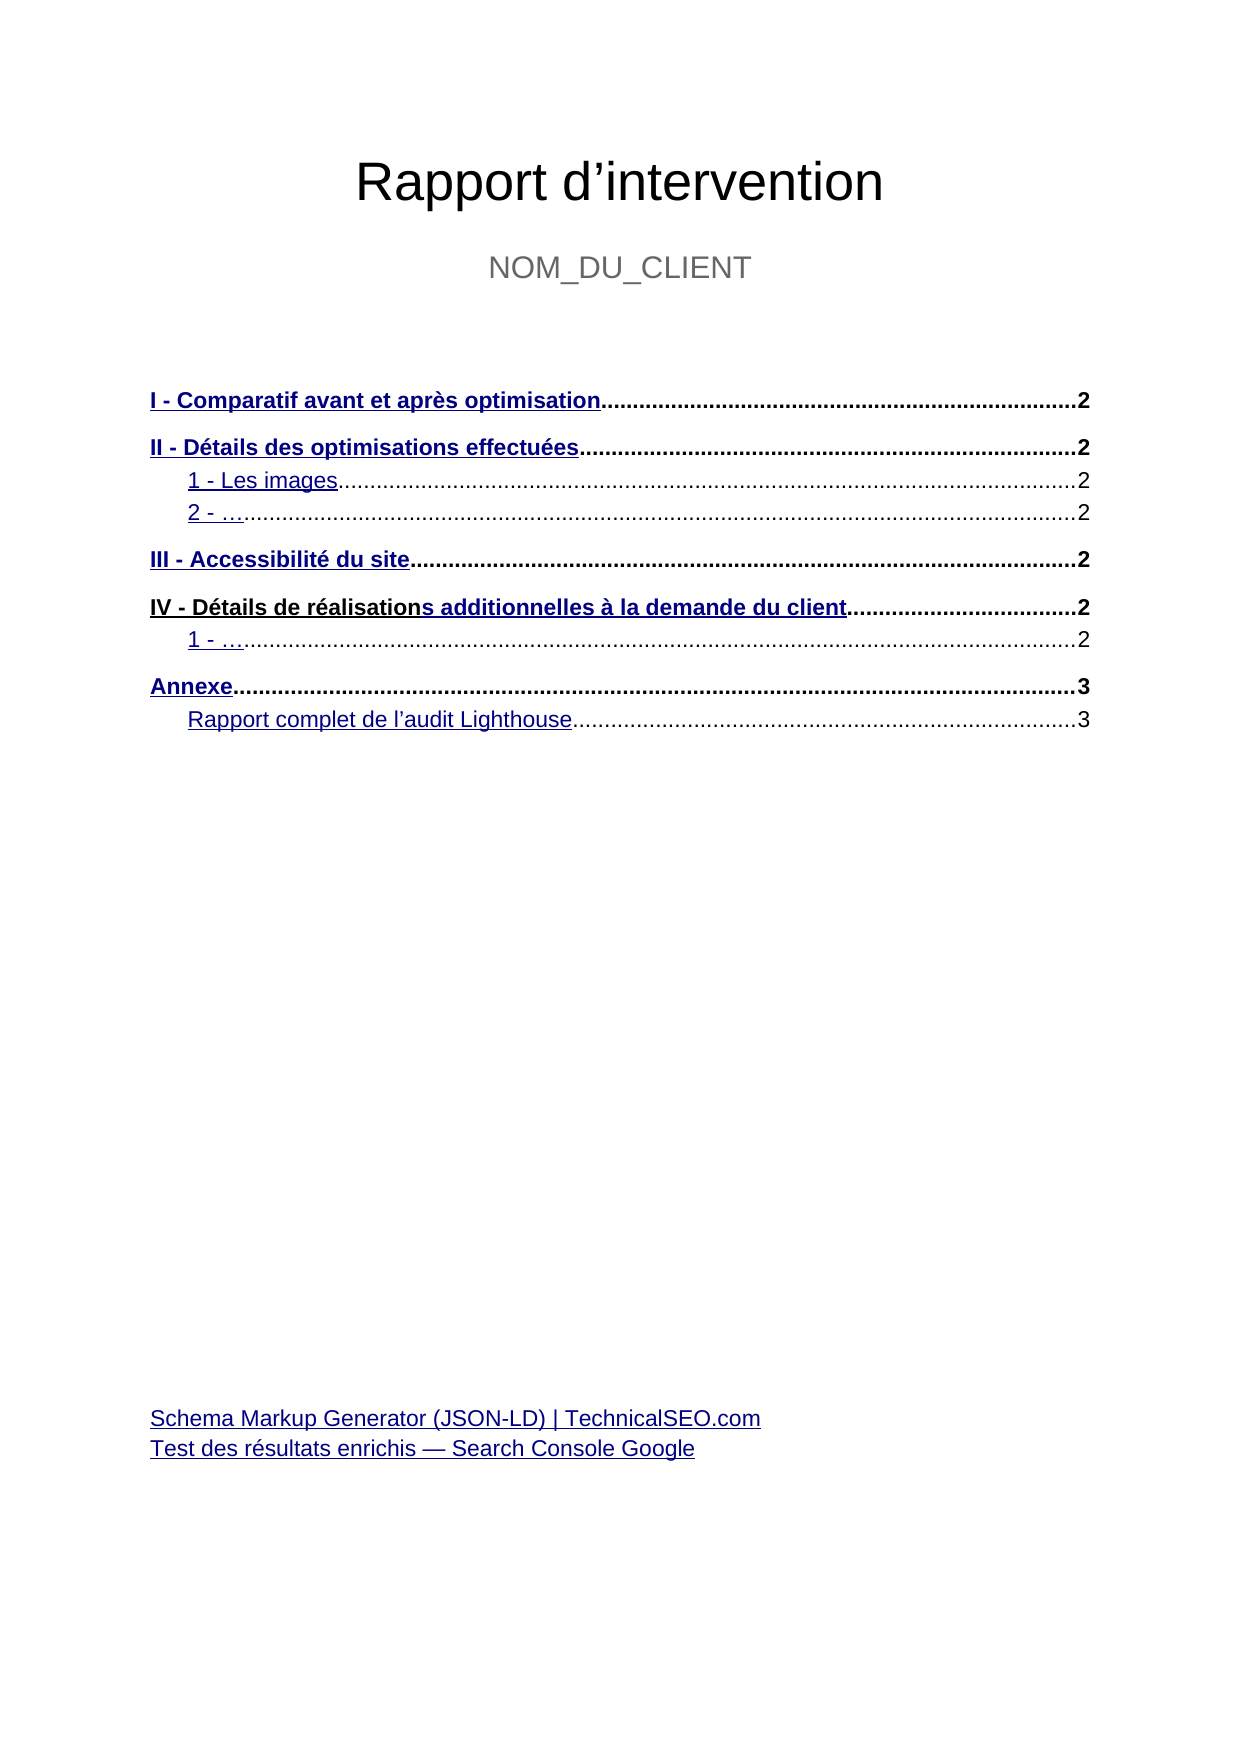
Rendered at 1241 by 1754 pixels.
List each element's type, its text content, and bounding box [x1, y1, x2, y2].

text Annexe 3 [150, 673, 1090, 700]
text 1 - Les images 2 [187, 467, 1090, 493]
text Rapport d’intervention [150, 150, 1090, 212]
text 1 - … 2 [187, 626, 1090, 652]
text Rapport complet de l’audit Lighthouse 3 [187, 706, 1090, 732]
text I - Comparatif avant et après optimisation 2 [150, 387, 1090, 413]
text III - Accessibilité du site 2 [150, 546, 1090, 573]
text NOM_DU_CLIENT [150, 249, 1090, 285]
text IV - Détails de réalisations additionnelles à la demande du client 2 [150, 593, 1090, 620]
text Test des résultats enrichis — Search Console Google [150, 1435, 1090, 1462]
text 2 - … 2 [187, 499, 1090, 526]
text II - Détails des optimisations effectuées 2 [150, 434, 1090, 460]
text Schema Markup Generator (JSON-LD) | TechnicalSEO.com [150, 1405, 1090, 1432]
